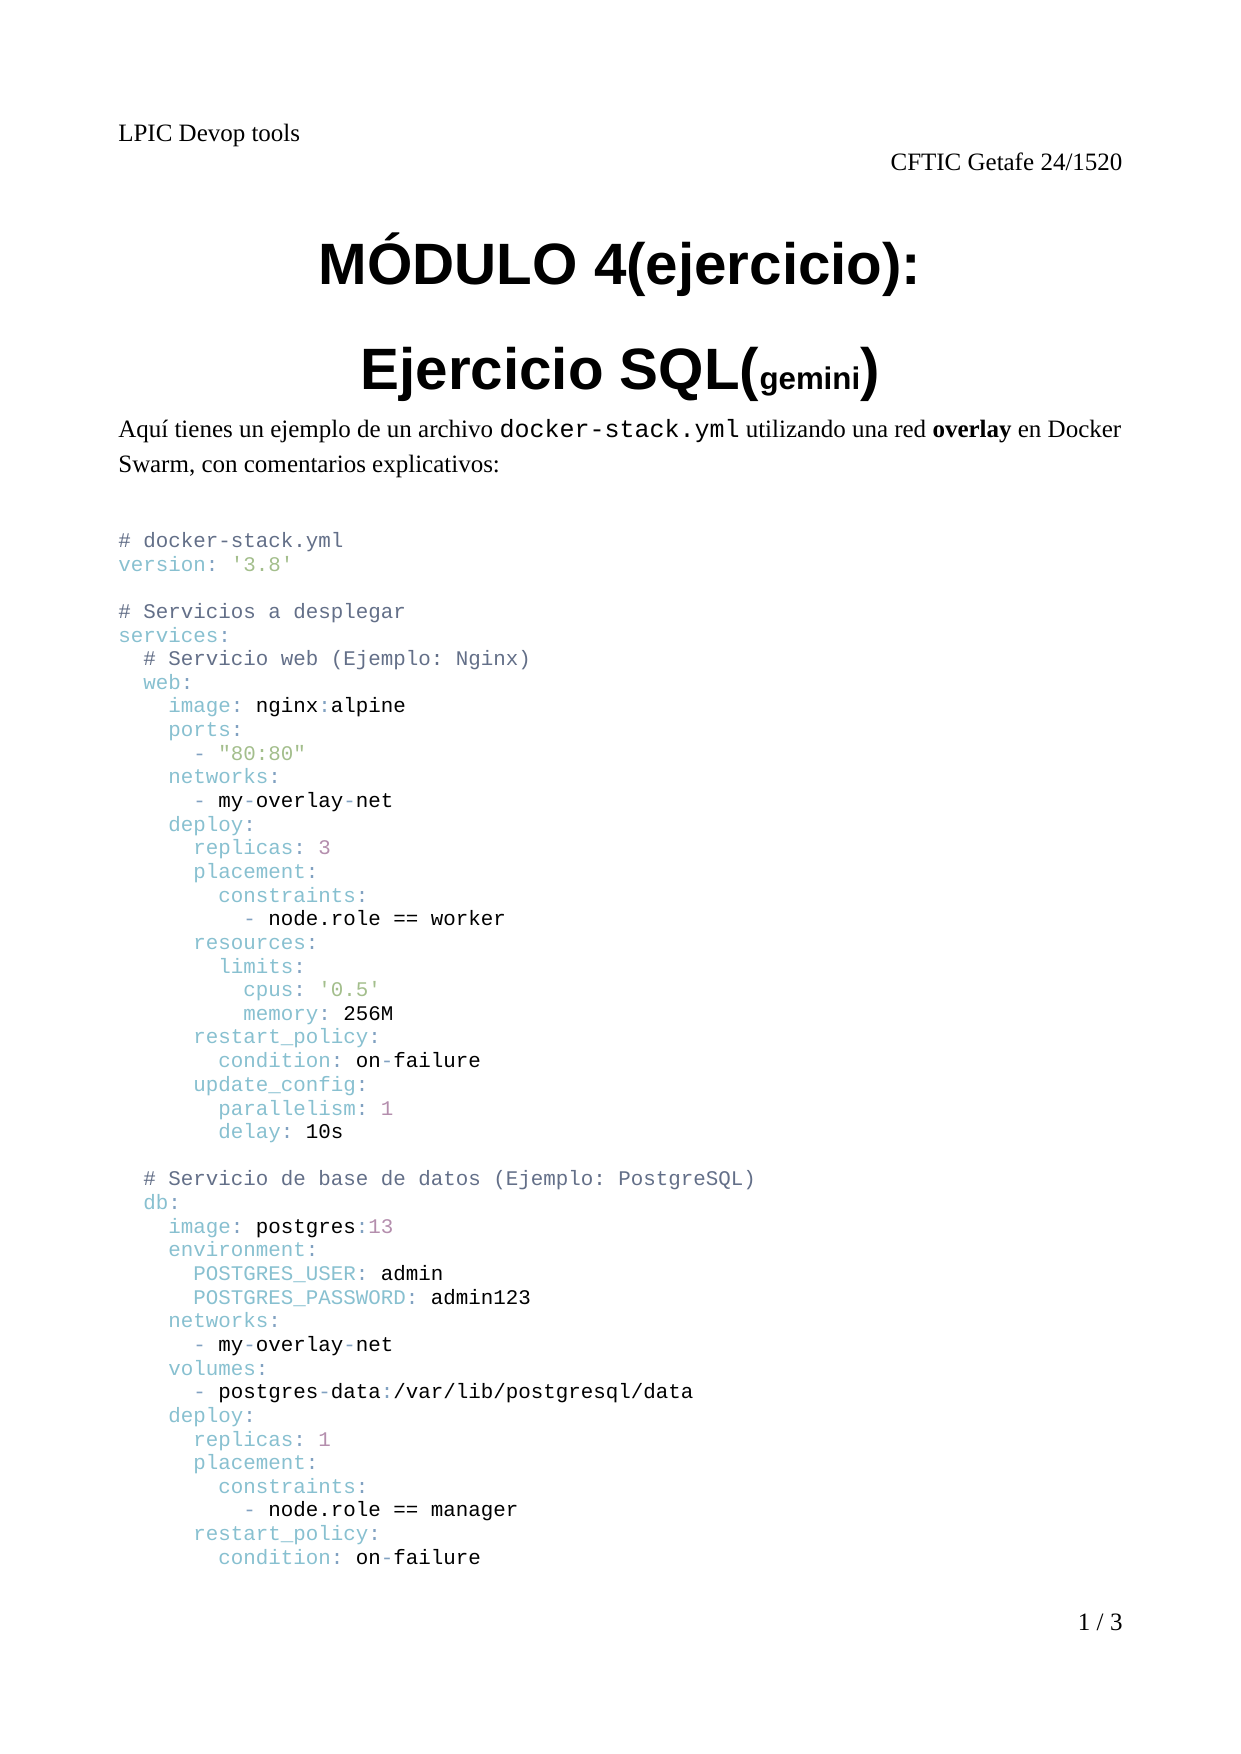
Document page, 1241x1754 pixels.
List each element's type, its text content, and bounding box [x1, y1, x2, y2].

text restart_policy: [118, 1027, 1122, 1050]
text image: nginx:alpine [118, 696, 1122, 719]
text ports: [118, 719, 1122, 743]
text cpus: '0.5' [118, 979, 1122, 1003]
text delay: 10s [118, 1121, 1122, 1145]
text - my-overlay-net [118, 1334, 1122, 1358]
text memory: 256M [118, 1003, 1122, 1027]
text POSTGRES_PASSWORD: admin123 [118, 1287, 1122, 1310]
text # docker-stack.yml [118, 530, 1122, 554]
text replicas: 1 [118, 1428, 1122, 1452]
text POSTGRES_USER: admin [118, 1263, 1122, 1287]
text networks: [118, 766, 1122, 790]
text networks: [118, 1310, 1122, 1334]
text - node.role == manager [118, 1499, 1122, 1523]
text web: [118, 672, 1122, 696]
text - my-overlay-net [118, 790, 1122, 814]
text # Servicio web (Ejemplo: Nginx) [118, 648, 1122, 672]
text - postgres-data:/var/lib/postgresql/data [118, 1381, 1122, 1405]
text image: postgres:13 [118, 1216, 1122, 1239]
text update_config: [118, 1074, 1122, 1097]
text condition: on-failure [118, 1547, 1122, 1570]
text deploy: [118, 814, 1122, 837]
text - node.role == worker [118, 908, 1122, 932]
text version: '3.8' [118, 554, 1122, 577]
text # Servicios a desplegar [118, 601, 1122, 624]
text services: [118, 624, 1122, 648]
title MÓDULO 4(ejercicio): [118, 230, 1122, 297]
text placement: [118, 861, 1122, 885]
text parallelism: 1 [118, 1097, 1122, 1121]
text db: [118, 1192, 1122, 1216]
text resources: [118, 932, 1122, 956]
text # Servicio de base de datos (Ejemplo: PostgreSQL) [118, 1168, 1122, 1192]
text - "80:80" [118, 743, 1122, 766]
text condition: on-failure [118, 1050, 1122, 1074]
title Ejercicio SQL(gemini) [118, 335, 1122, 402]
text volumes: [118, 1358, 1122, 1381]
text constraints: [118, 885, 1122, 908]
text restart_policy: [118, 1523, 1122, 1547]
text placement: [118, 1452, 1122, 1476]
text deploy: [118, 1405, 1122, 1428]
text environment: [118, 1239, 1122, 1263]
text Aquí tienes un ejemplo de un archivo docker-stack.yml utilizando una red overlay en Docker Swarm, con comentarios explicativos: [118, 414, 1122, 478]
text replicas: 3 [118, 837, 1122, 861]
text limits: [118, 956, 1122, 979]
text constraints: [118, 1476, 1122, 1499]
